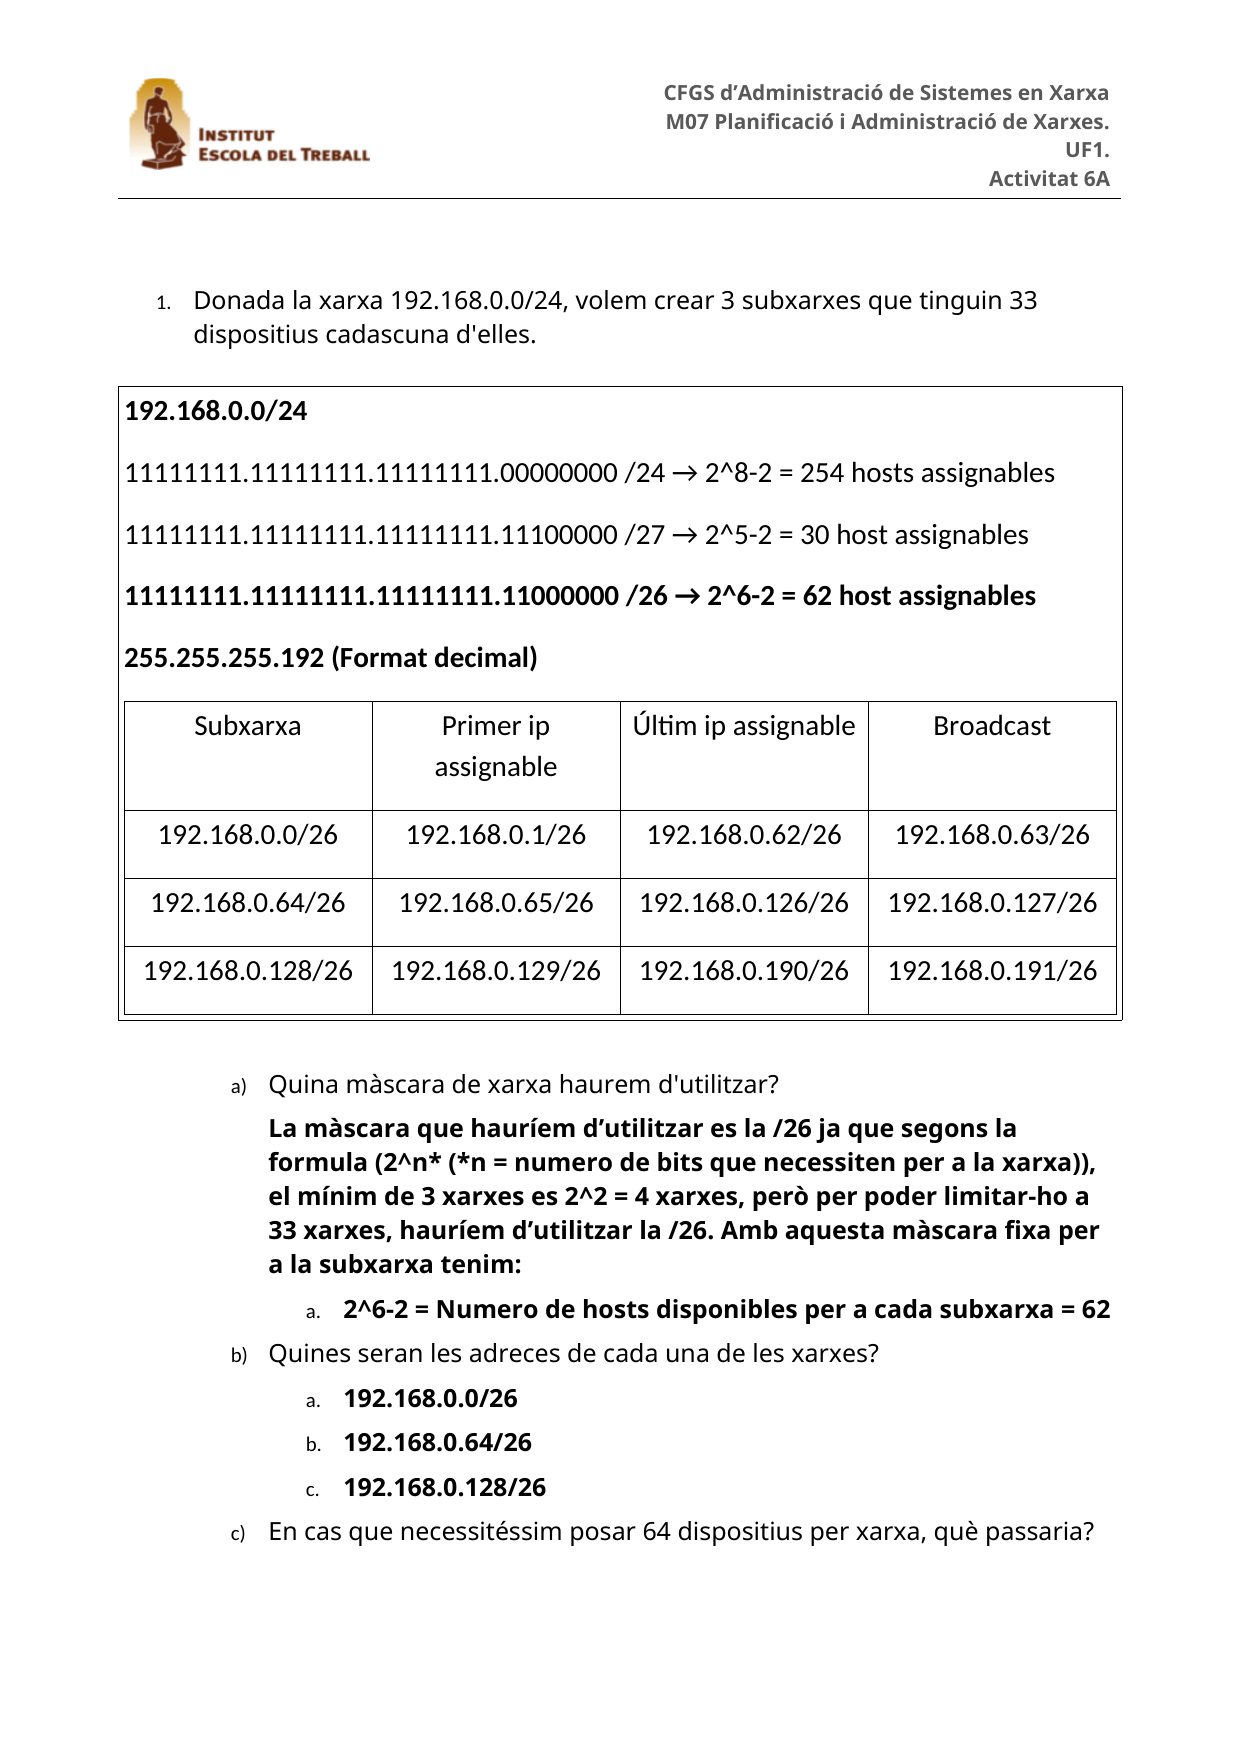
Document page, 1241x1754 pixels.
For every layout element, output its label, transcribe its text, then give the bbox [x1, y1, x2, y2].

table_cell 192.168.0.129/26 [373, 947, 620, 1014]
list Quina màscara de xarxa haurem d'utilitzar? [231, 1066, 1122, 1100]
table_header Broadcast [869, 702, 1116, 810]
table_cell 192.168.0.64/26 [125, 879, 372, 946]
table_cell 192.168.0.1/26 [373, 811, 620, 878]
table_cell 192.168.0.65/26 [373, 879, 620, 946]
table_cell 192.168.0.127/26 [869, 879, 1116, 946]
table_header Últim ip assignable [621, 702, 868, 810]
table_header Subxarxa [125, 702, 372, 810]
picture [129, 78, 370, 170]
list Quines seran les adreces de cada una de les xarxes? [231, 1336, 1122, 1370]
table_cell 192.168.0.62/26 [621, 811, 868, 878]
list 192.168.0.128/26 [306, 1469, 1122, 1503]
list Donada la xarxa 192.168.0.0/24, volem crear 3 subxarxes que tinguin 33 dispositius cadascuna d'elles. [156, 282, 1122, 351]
table_cell 192.168.0.128/26 [125, 947, 372, 1014]
table_cell 192.168.0.190/26 [621, 947, 868, 1014]
table_header Primer ip assignable [373, 702, 620, 810]
table_header 192.168.0.0/24 11111111.11111111.11111111.00000000 /24 → 2^8-2 = 254 hosts assignables 11111111.11111111.11111111.11100000 /27 → 2^5-2 = 30 host assignables 11111111.11111111.11111111.11000000 /26 → 2^6-2 = 62 host assignables 255.255.255.192 (Format decimal) [119, 387, 1122, 1020]
list 192.168.0.64/26 [306, 1425, 1122, 1459]
list La màscara que hauríem d’utilitzar es la /26 ja que segons la formula (2^n* (*n = numero de bits que necessiten per a la xarxa)), el mínim de 3 xarxes es 2^2 = 4 xarxes, però per poder limitar-ho a 33 xarxes, hauríem d’utilitzar la /26. Amb aquesta màscara fixa per a la subxarxa tenim: [231, 1111, 1122, 1281]
list En cas que necessitéssim posar 64 dispositius per xarxa, què passaria? [231, 1514, 1122, 1548]
list 2^6-2 = Numero de hosts disponibles per a cada subxarxa = 62 [306, 1292, 1122, 1326]
table_cell 192.168.0.0/26 [125, 811, 372, 878]
table_cell 192.168.0.191/26 [869, 947, 1116, 1014]
table_cell 192.168.0.126/26 [621, 879, 868, 946]
table_cell 192.168.0.63/26 [869, 811, 1116, 878]
list 192.168.0.0/26 [306, 1381, 1122, 1414]
